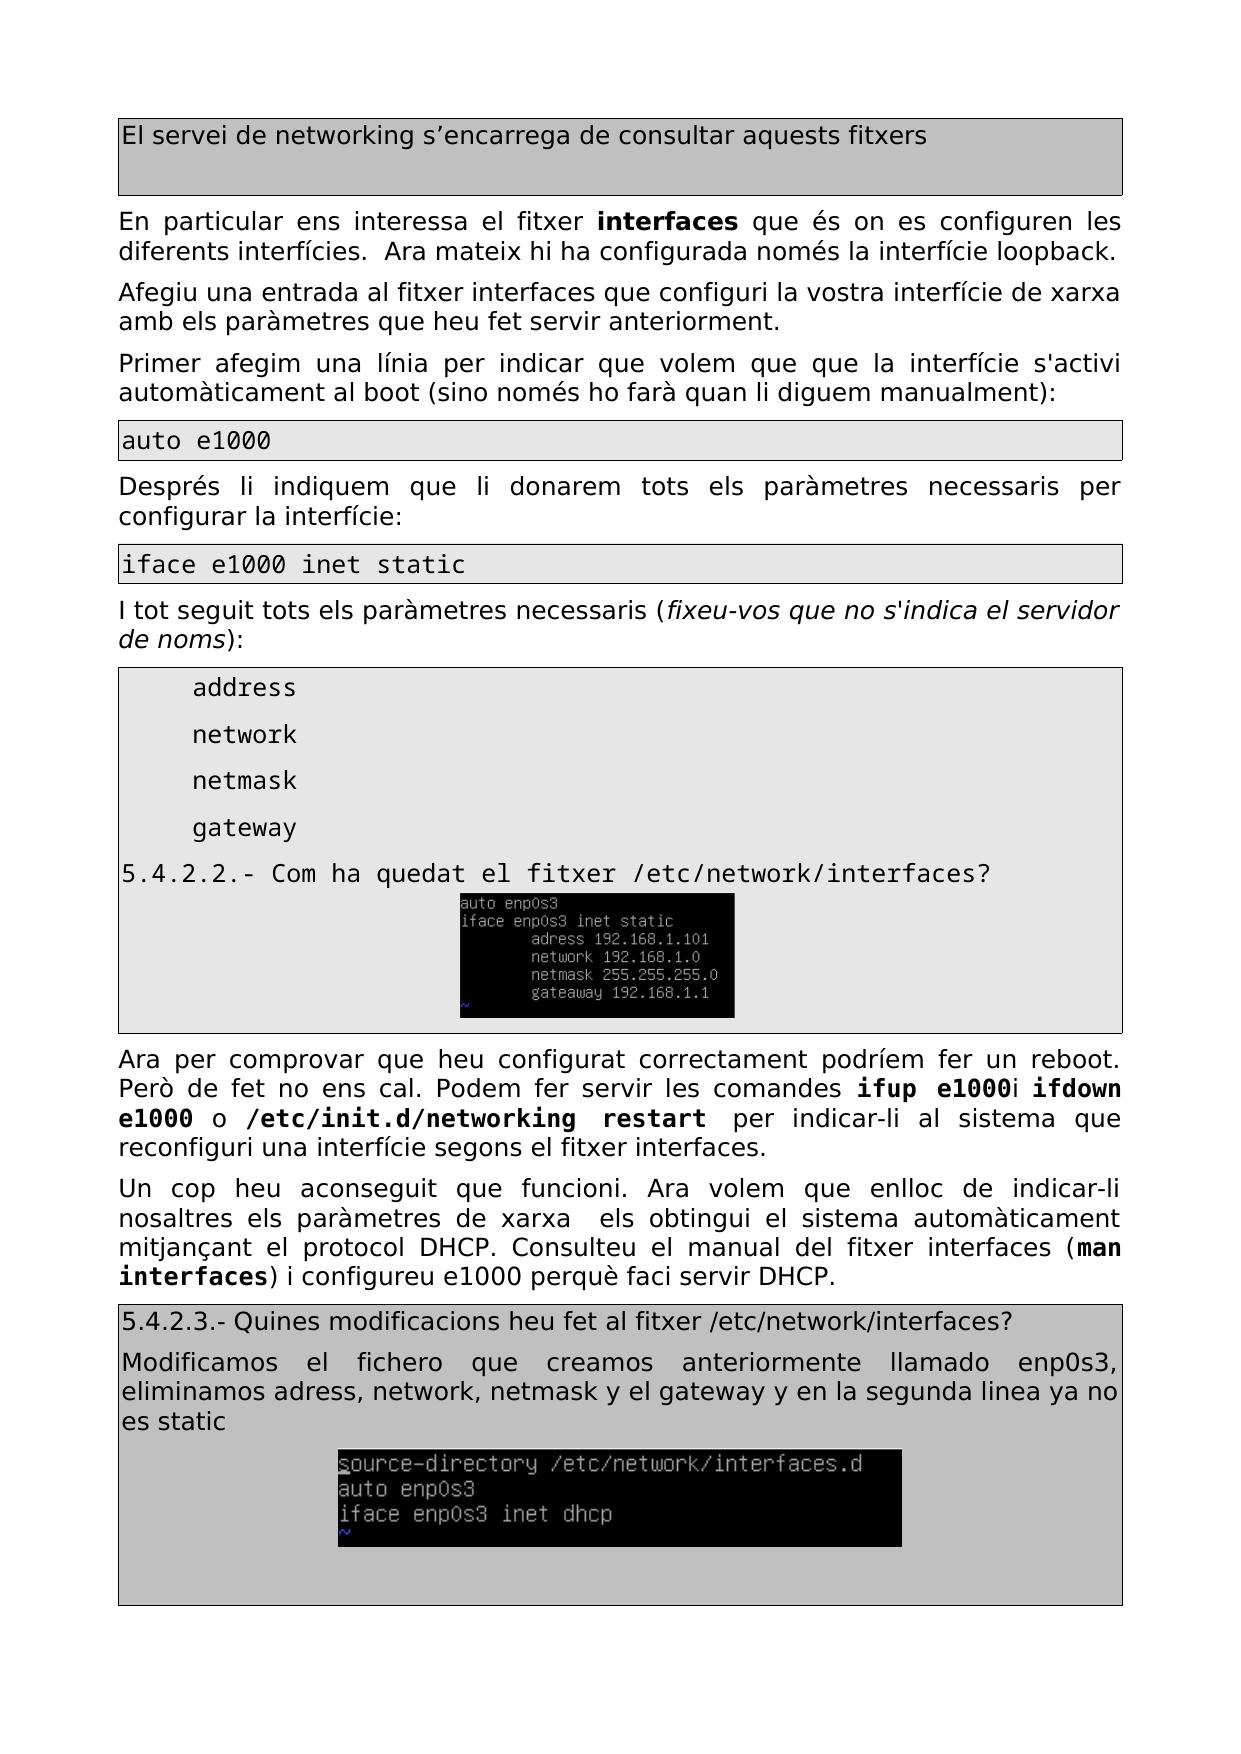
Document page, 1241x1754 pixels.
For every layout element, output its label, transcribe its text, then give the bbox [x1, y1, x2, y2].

text Primer afegim una línia per indicar que volem que que la interfície s'activi automàticament al boot (sino només ho farà quan li diguem manualment): [118, 349, 1122, 407]
text En particular ens interessa el fitxer interfaces que és on es configuren les diferents interfícies. Ara mateix hi ha configurada només la interfície loopback. [118, 207, 1122, 266]
text Afegiu una entrada al fitxer interfaces que configuri la vostra interfície de xarxa amb els paràmetres que heu fet servir anteriorment. [118, 278, 1122, 337]
text 5.4.2.2.- Com ha quedat el fitxer /etc/network/interfaces? [119, 853, 1122, 890]
text 5.4.2.3.- Quines modificacions heu fet al fitxer /etc/network/interfaces? [119, 1305, 1122, 1336]
picture [459, 892, 735, 1018]
picture [338, 1448, 902, 1547]
text iface e1000 inet static [119, 545, 1122, 583]
text gateway [119, 807, 1122, 844]
text I tot seguit tots els paràmetres necessaris (fixeu-vos que no s'indica el servidor de noms): [118, 596, 1122, 654]
text Modificamos el fichero que creamos anteriormente llamado enp0s3, eliminamos adress, network, netmask y el gateway y en la segunda linea ya no es static [119, 1345, 1122, 1436]
text address [119, 668, 1122, 704]
text Ara per comprovar que heu configurat correctament podríem fer un reboot. Però de fet no ens cal. Podem fer servir les comandes ifup e1000i ifdown e1000 o /etc/init.d/networking restart per indicar-li al sistema que reconfiguri una interfície segons el fitxer interfaces. [118, 1045, 1122, 1162]
text auto e1000 [119, 421, 1122, 460]
text netmask [119, 760, 1122, 797]
text Un cop heu aconseguit que funcioni. Ara volem que enlloc de indicar-li nosaltres els paràmetres de xarxa els obtingui el sistema automàticament mitjançant el protocol DHCP. Consulteu el manual del fitxer interfaces (man interfaces) i configureu e1000 perquè faci servir DHCP. [118, 1174, 1122, 1291]
text network [119, 713, 1122, 751]
text Després li indiquem que li donarem tots els paràmetres necessaris per configurar la interfície: [118, 473, 1122, 531]
text El servei de networking s’encarrega de consultar aquests fitxers [119, 119, 1122, 150]
